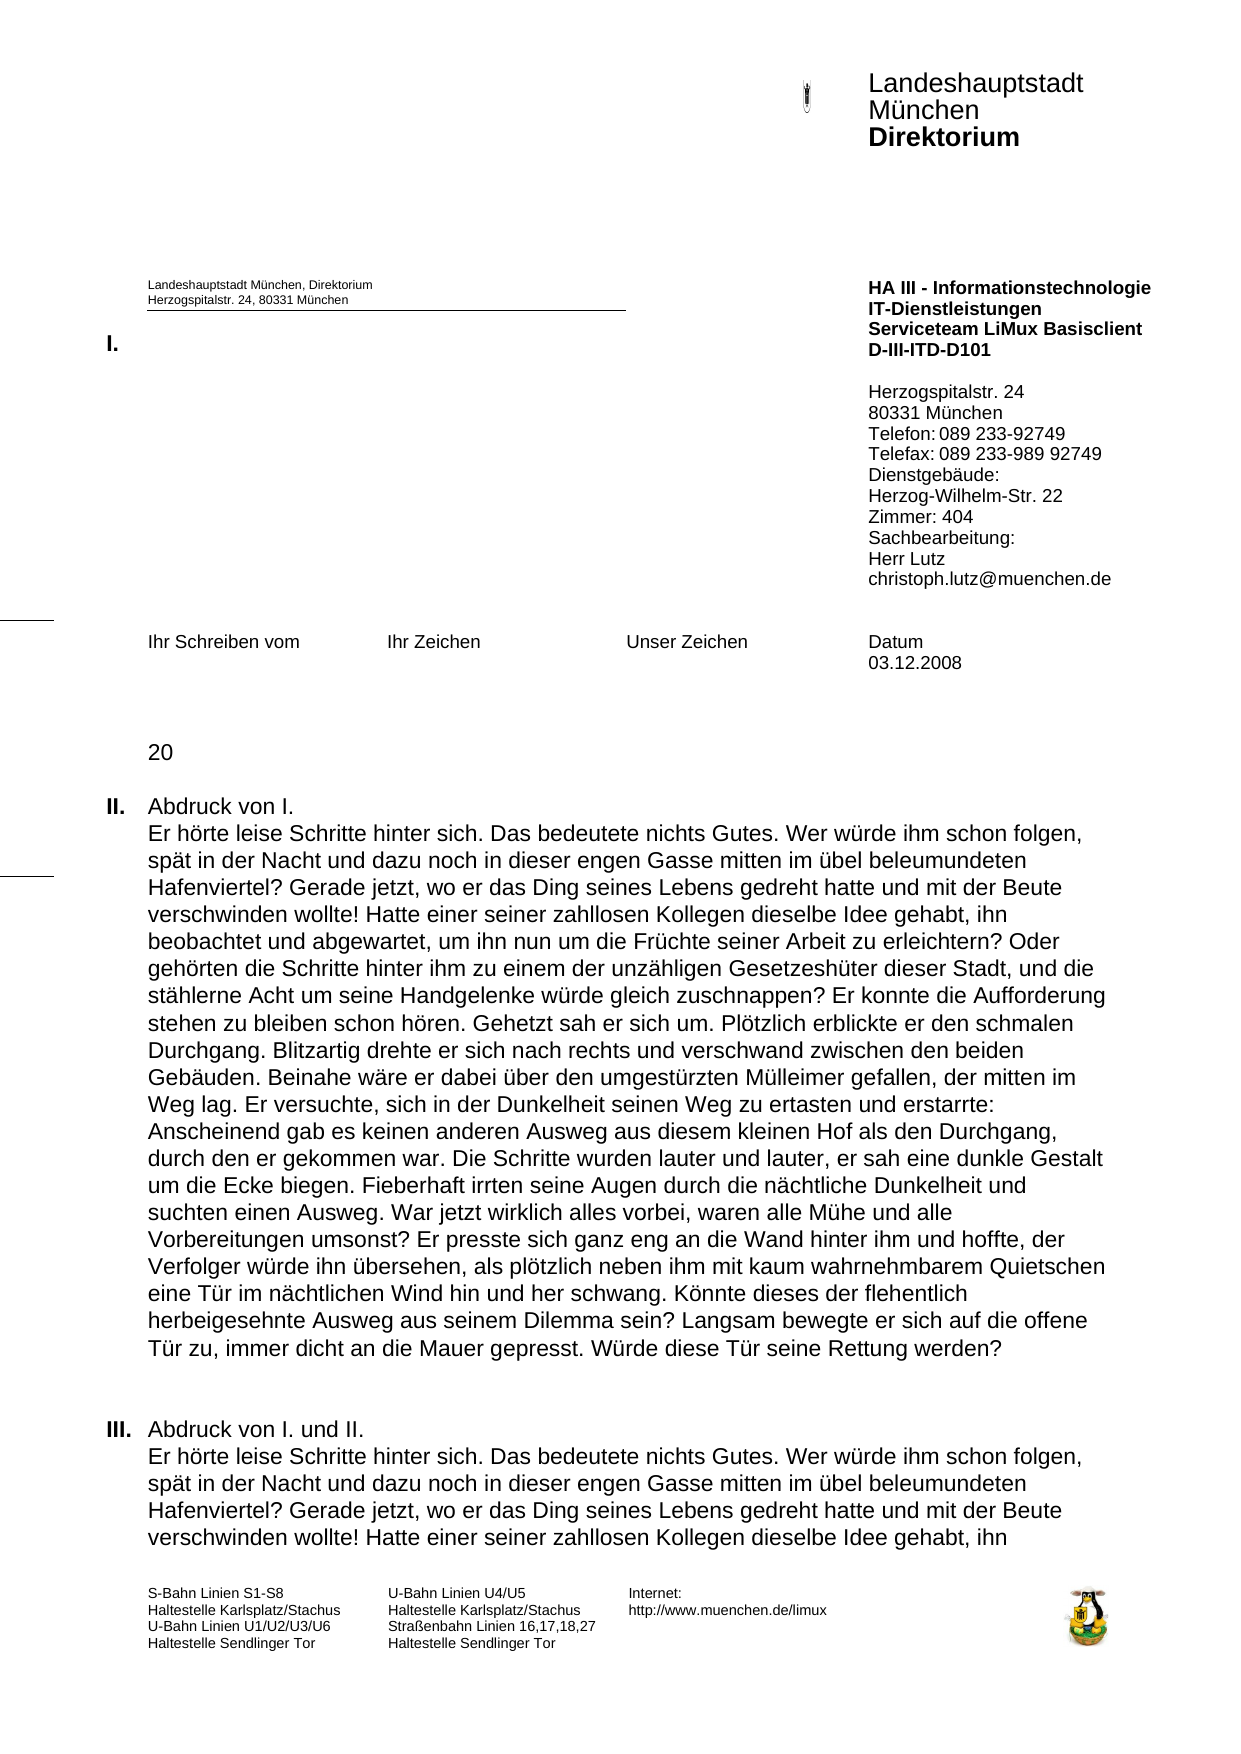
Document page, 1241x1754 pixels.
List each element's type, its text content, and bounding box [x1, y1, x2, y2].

text 20 [148, 738, 1109, 766]
text Landeshauptstadt [868, 71, 1199, 98]
text II. Abdruck von I. [106, 793, 1109, 820]
text Ihr Zeichen [387, 632, 593, 653]
text Datum [868, 632, 1108, 653]
text III. Abdruck von I. und II. [106, 1416, 1109, 1443]
picture [803, 80, 811, 113]
table_header U-Bahn Linien U4/U5 Haltestelle Karlsplatz/Stachus Straßenbahn Linien 16,17,18,27 Haltestelle Sendlinger Tor [388, 1551, 628, 1652]
table_header [869, 1551, 1110, 1652]
text Herzogspitalstr. 24, 80331 München [148, 292, 626, 307]
text Er hörte leise Schritte hinter sich. Das bedeutete nichts Gutes. Wer würde ihm schon folgen, spät in der Nacht und dazu noch in dieser engen Gasse mitten im übel beleumundeten Hafenviertel? Gerade jetzt, wo er das Ding seines Lebens gedreht hatte und mit der Beute verschwinden wollte! Hatte einer seiner zahllosen Kollegen dieselbe Idee gehabt, ihn beobachtet und abgewartet, um ihn nun um die Früchte seiner Arbeit zu erleichtern? Oder gehörten die Schritte hinter ihm zu einem der unzähligen Gesetzeshüter dieser Stadt, und die stählerne Acht um seine Handgelenke würde gleich zuschnappen? Er konnte die Aufforderung stehen zu bleiben schon hören. Gehetzt sah er sich um. Plötzlich erblickte er den schmalen Durchgang. Blitzartig drehte er sich nach rechts und verschwand zwischen den beiden Gebäuden. Beinahe wäre er dabei über den umgestürzten Mülleimer gefallen, der mitten im Weg lag. Er versuchte, sich in der Dunkelheit seinen Weg zu ertasten und erstarrte: Anscheinend gab es keinen anderen Ausweg aus diesem kleinen Hof als den Durchgang, durch den er gekommen war. Die Schritte wurden lauter und lauter, er sah eine dunkle Gestalt um die Ecke biegen. Fieberhaft irrten seine Augen durch die nächtliche Dunkelheit und suchten einen Ausweg. War jetzt wirklich alles vorbei, waren alle Mühe und alle Vorbereitungen umsonst? Er presste sich ganz eng an die Wand hinter ihm und hoffte, der Verfolger würde ihn übersehen, als plötzlich neben ihm mit kaum wahrnehmbarem Quietschen eine Tür im nächtlichen Wind hin und her schwang. Könnte dieses der flehentlich herbeigesehnte Ausweg aus seinem Dilemma sein? Langsam bewegte er sich auf die offene Tür zu, immer dicht an die Mauer gepresst. Würde diese Tür seine Rettung werden? [148, 820, 1109, 1361]
text München [868, 98, 1199, 125]
table_header Internet: http://www.muenchen.de/limux [628, 1551, 869, 1652]
text Ihr Schreiben vom [148, 632, 354, 653]
text Unser Zeichen [626, 632, 833, 653]
text Er hörte leise Schritte hinter sich. Das bedeutete nichts Gutes. Wer würde ihm schon folgen, spät in der Nacht und dazu noch in dieser engen Gasse mitten im übel beleumundeten Hafenviertel? Gerade jetzt, wo er das Ding seines Lebens gedreht hatte und mit der Beute verschwinden wollte! Hatte einer seiner zahllosen Kollegen dieselbe Idee gehabt, ihn [148, 1443, 1109, 1551]
picture [1063, 1585, 1109, 1647]
text Landeshauptstadt München, Direktorium [148, 277, 626, 292]
table_header S-Bahn Linien S1-S8 Haltestelle Karlsplatz/Stachus U-Bahn Linien U1/U2/U3/U6 Haltestelle Sendlinger Tor [148, 1551, 388, 1652]
text Herzogspitalstr. 24 80331 München Telefon: 089 233-92749 Telefax: 089 233-989 92749 Dienstgebäude: Herzog-Wilhelm-Str. 22 Zimmer: 404 Sachbearbeitung: Herr Lutz christoph.lutz@muenchen.de [868, 382, 1199, 590]
text 03.12.2008 [868, 653, 1108, 673]
text Direktorium [868, 125, 1199, 152]
text HA III - Informationstechnologie IT-Dienstleistungen Serviceteam LiMux Basisclient [868, 277, 1199, 340]
text I. [106, 331, 136, 356]
text D-III-ITD-D101 [868, 340, 1199, 361]
